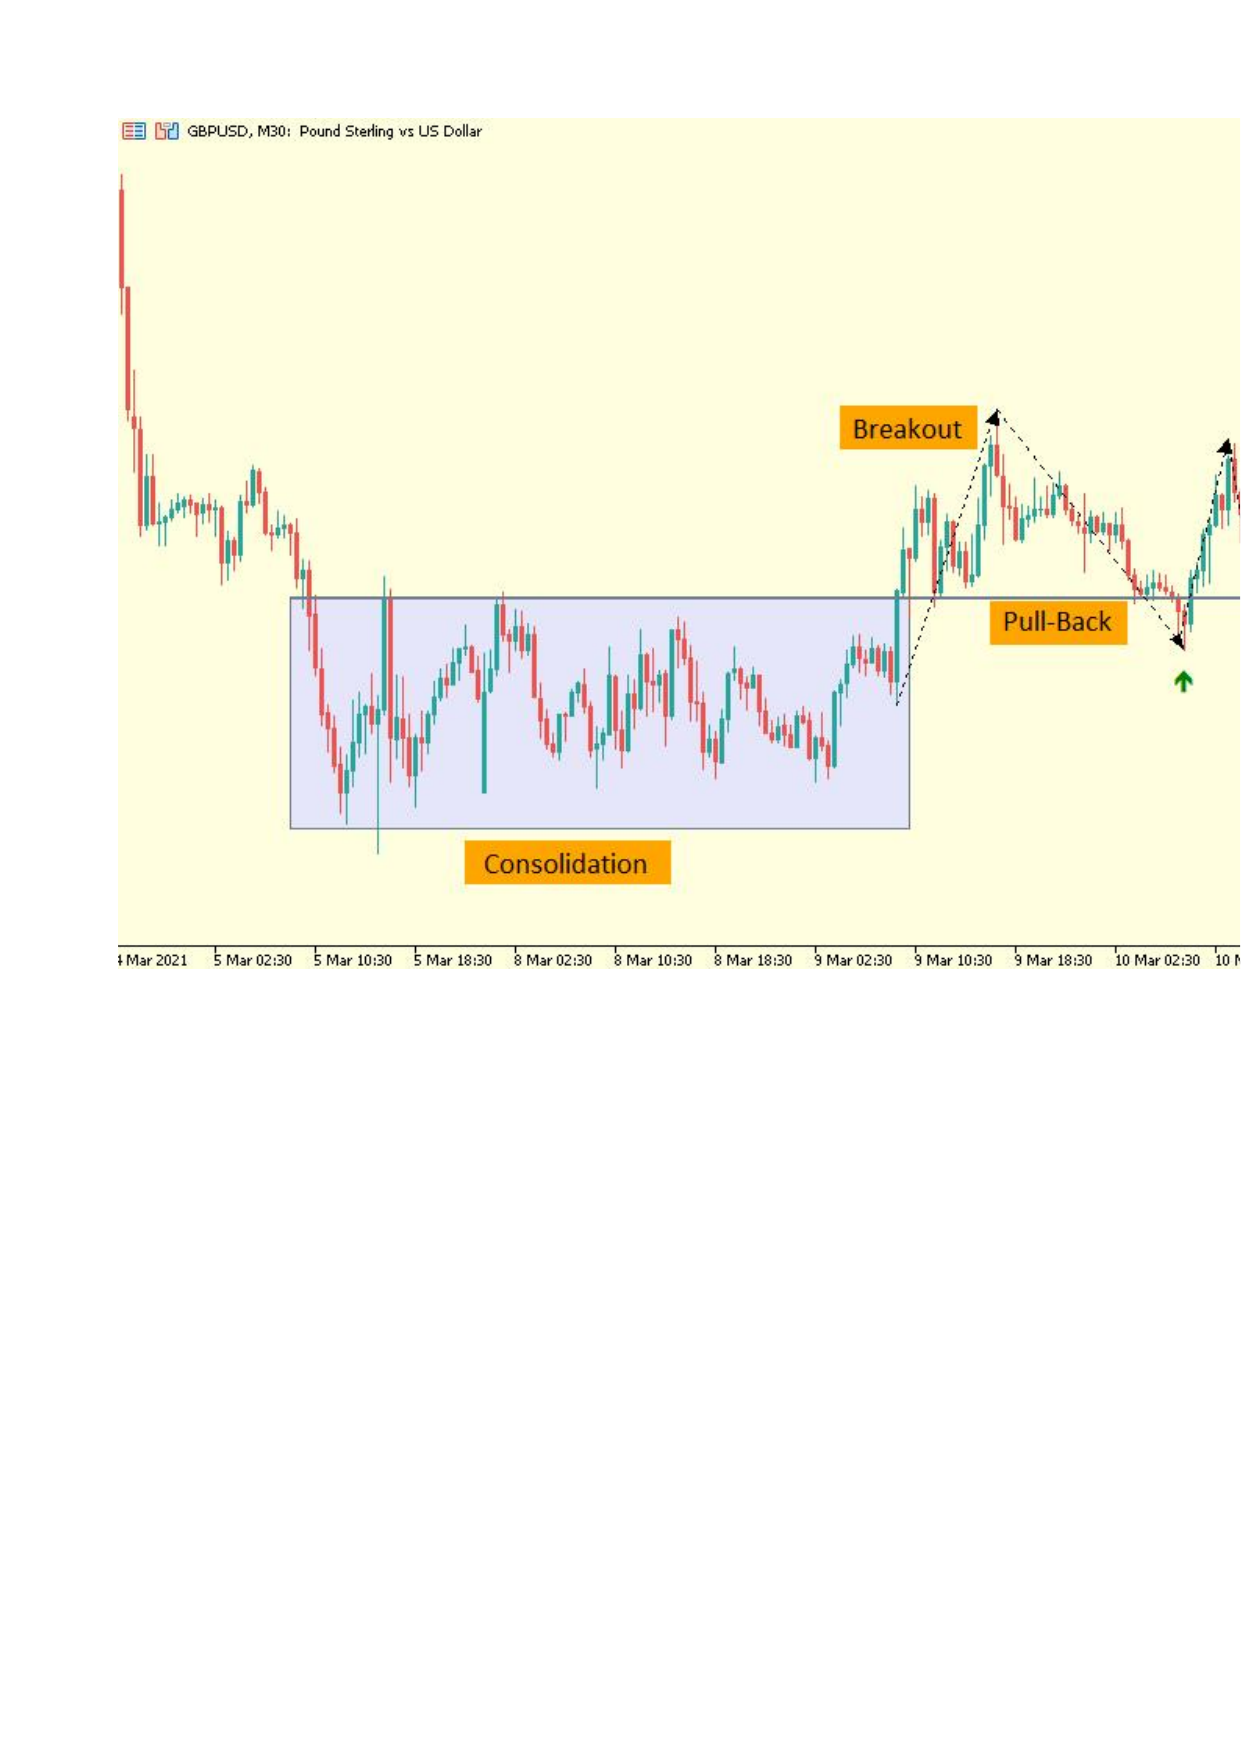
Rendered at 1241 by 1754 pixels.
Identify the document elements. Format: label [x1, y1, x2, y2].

picture [118, 118, 1241, 969]
